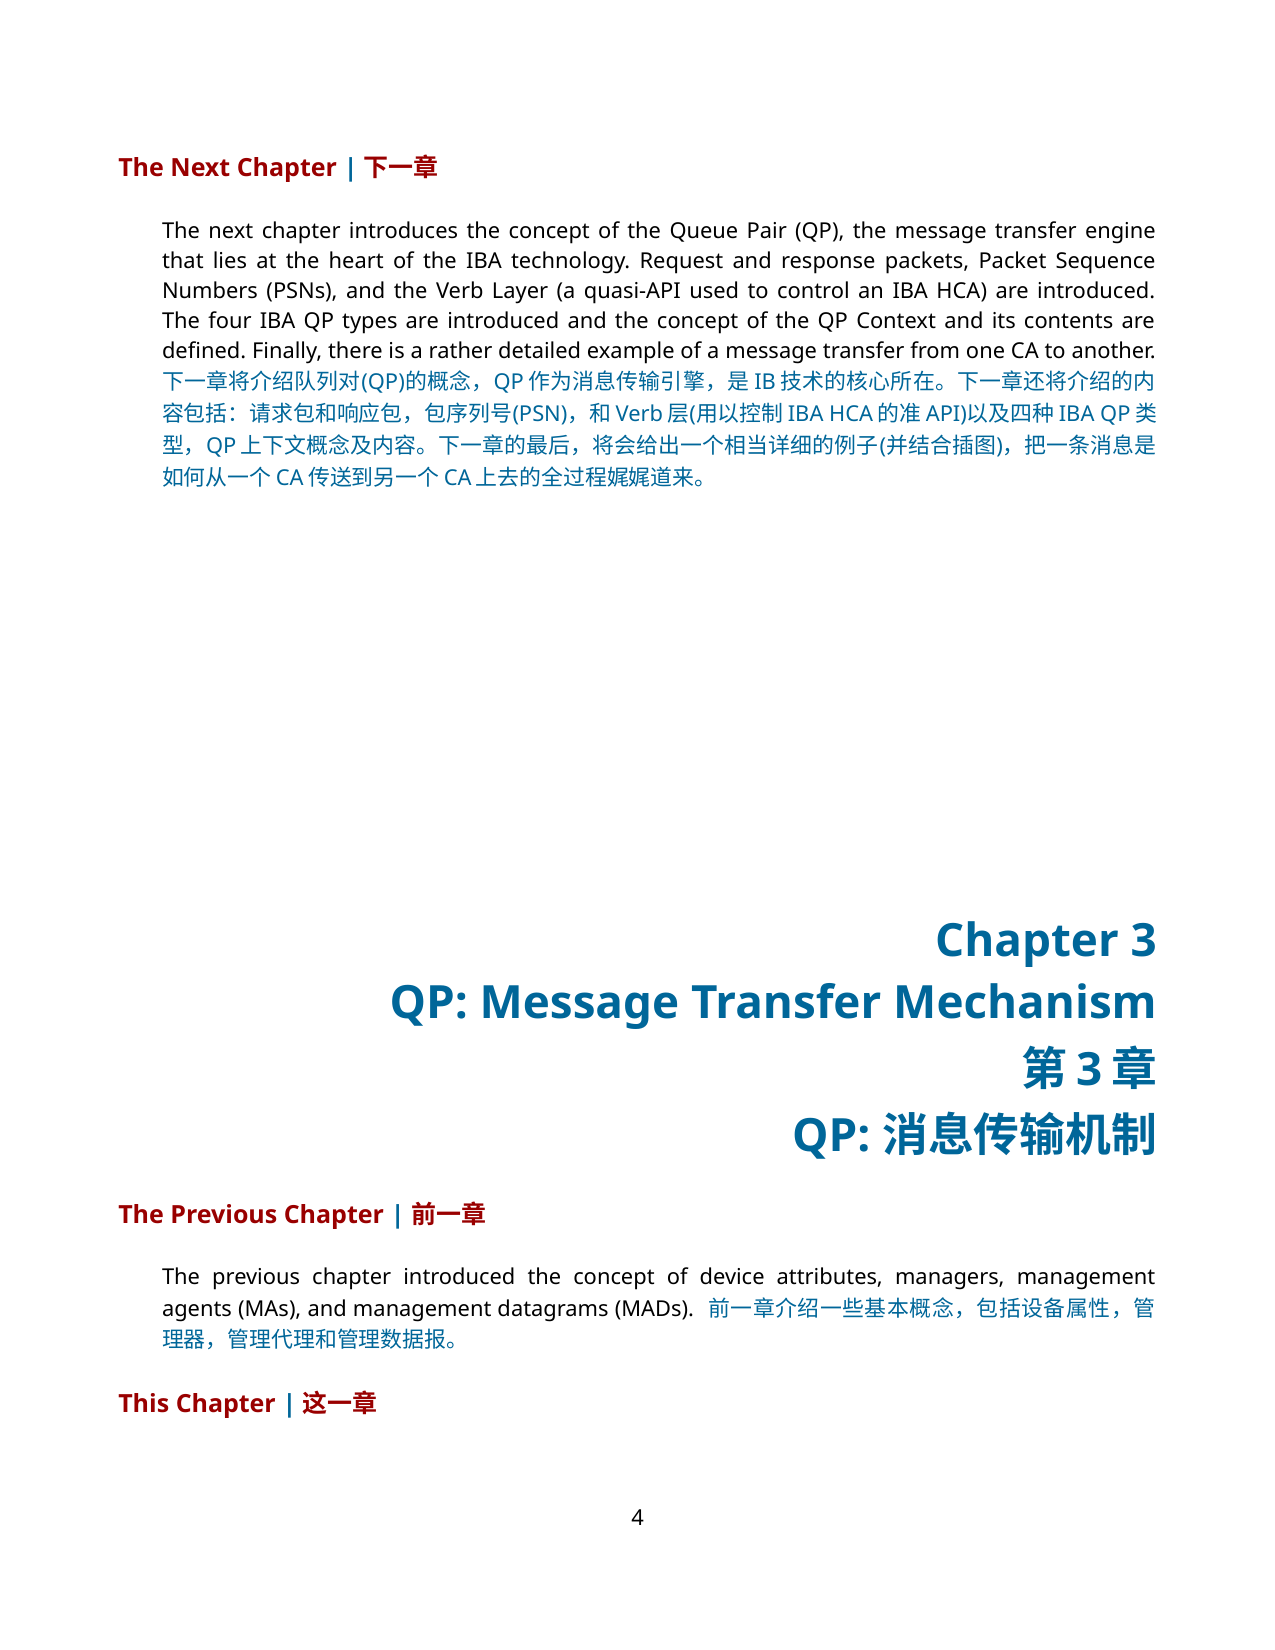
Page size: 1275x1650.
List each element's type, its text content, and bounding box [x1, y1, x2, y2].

text QP: 消息传输机制 [118, 1098, 1157, 1165]
text Chapter 3 [118, 907, 1157, 969]
text The previous chapter introduced the concept of device attributes, managers, management agents (MAs), and management datagrams (MADs). 前一章介绍一些基本概念，包括设备属性，管理器，管理代理和管理数据报。 [162, 1261, 1157, 1354]
text QP: Message Transfer Mechanism [118, 969, 1157, 1032]
text The next chapter introduces the concept of the Queue Pair (QP), the message transfer engine that lies at the heart of the IBA technology. Request and response packets, Packet Sequence Numbers (PSNs), and the Verb Layer (a quasi-API used to control an IBA HCA) are introduced. The four IBA QP types are introduced and the concept of the QP Context and its contents are defined. Finally, there is a rather detailed example of a message transfer from one CA to another. 下一章将介绍队列对(QP)的概念，QP作为消息传输引擎，是IB技术的核心所在。下一章还将介绍的内容包括：请求包和响应包，包序列号(PSN)，和Verb层(用以控制IBA HCA的准API)以及四种IBA QP类型，QP上下文概念及内容。下一章的最后，将会给出一个相当详细的例子(并结合插图)，把一条消息是如何从一个CA传送到另一个CA上去的全过程娓娓道来。 [162, 215, 1157, 491]
text The Next Chapter | 下一章 [118, 148, 1157, 184]
text This Chapter | 这一章 [118, 1384, 1157, 1420]
text The Previous Chapter | 前一章 [118, 1195, 1157, 1231]
text 第3章 [118, 1032, 1157, 1098]
